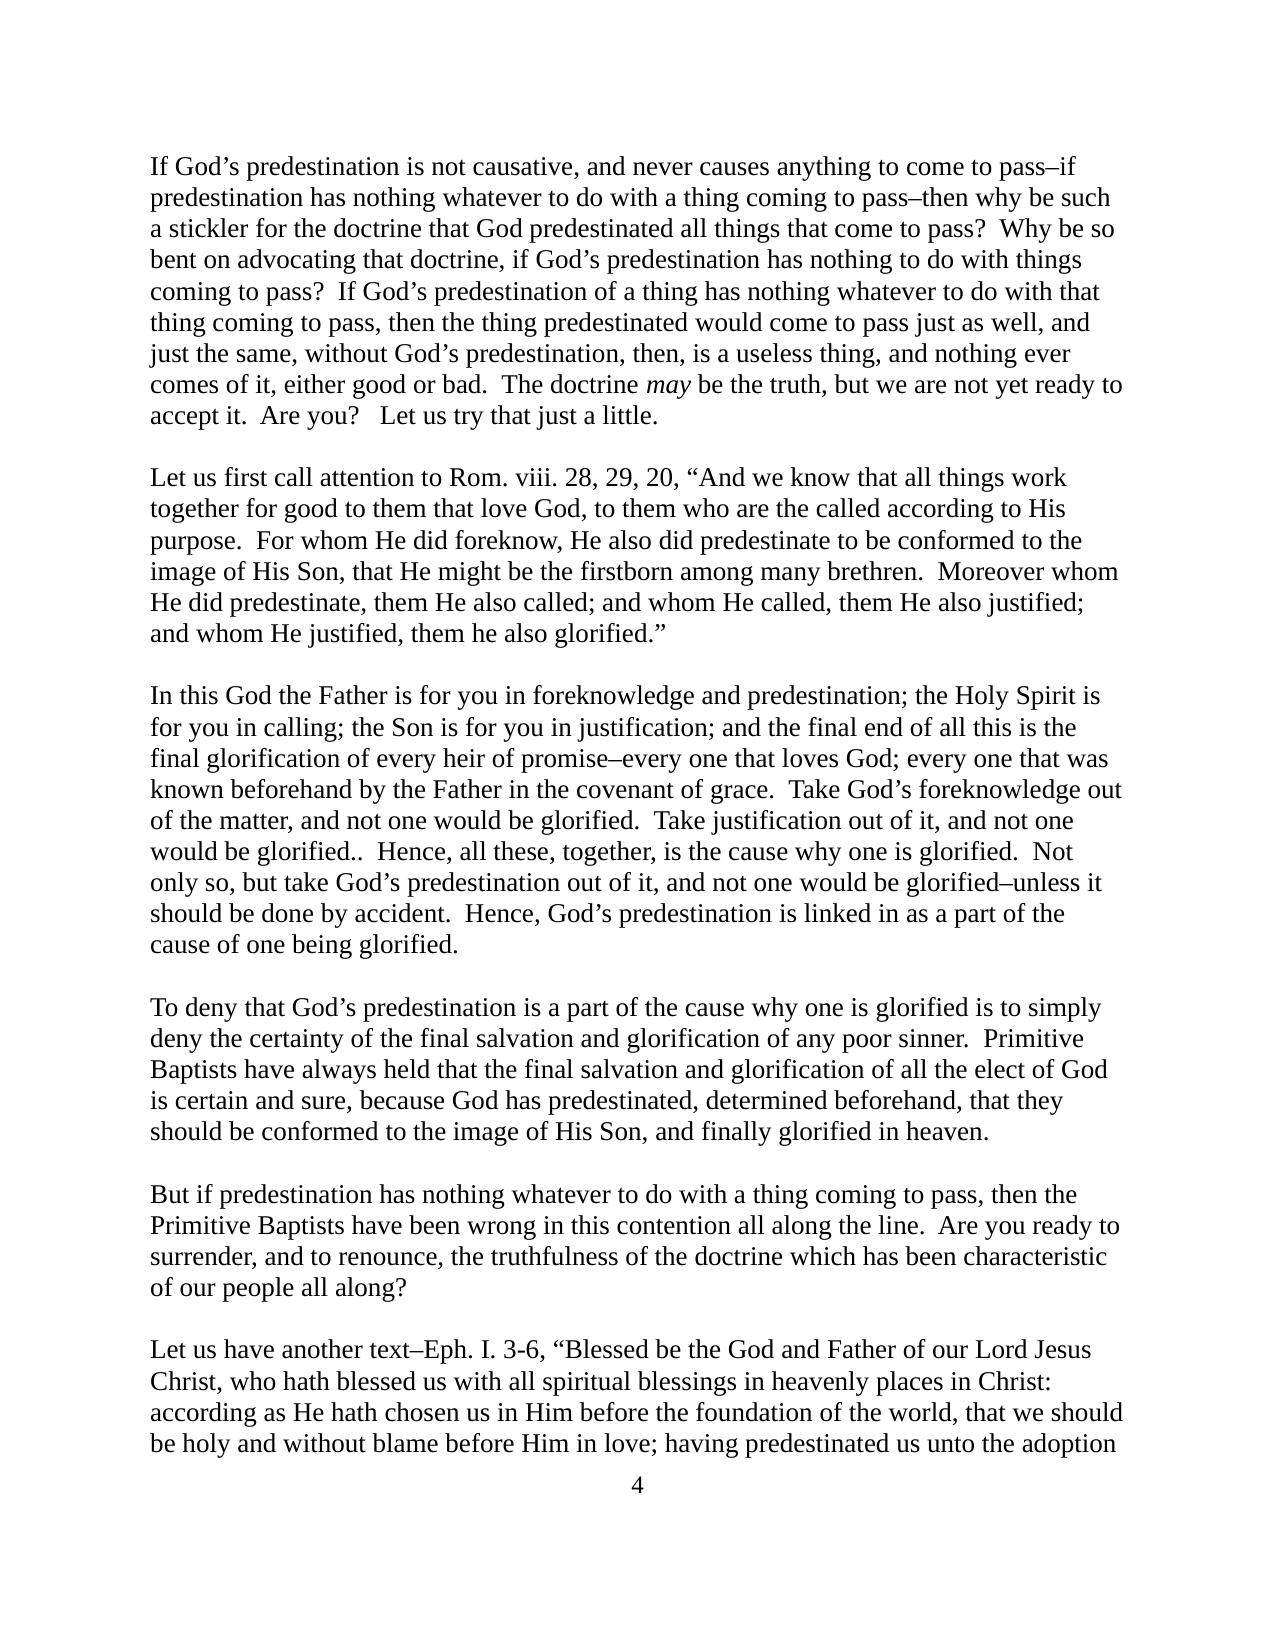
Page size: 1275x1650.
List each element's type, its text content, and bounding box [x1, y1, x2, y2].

text In this God the Father is for you in foreknowledge and predestination; the Holy Spirit is for you in calling; the Son is for you in justification; and the final end of all this is the final glorification of every heir of promise–every one that loves God; every one that was known beforehand by the Father in the covenant of grace. Take God’s foreknowledge out of the matter, and not one would be glorified. Take justification out of it, and not one would be glorified.. Hence, all these, together, is the cause why one is glorified. Not only so, but take God’s predestination out of it, and not one would be glorified–unless it should be done by accident. Hence, God’s predestination is linked in as a part of the cause of one being glorified. [150, 679, 1125, 960]
text Let us have another text–Eph. I. 3-6, “Blessed be the God and Father of our Lord Jesus Christ, who hath blessed us with all spiritual blessings in heavenly places in Christ: according as He hath chosen us in Him before the foundation of the world, that we should be holy and without blame before Him in love; having predestinated us unto the adoption [150, 1333, 1125, 1458]
text If God’s predestination is not causative, and never causes anything to come to pass–if predestination has nothing whatever to do with a thing coming to pass–then why be such a stickler for the doctrine that God predestinated all things that come to pass? Why be so bent on advocating that doctrine, if God’s predestination has nothing to do with things coming to pass? If God’s predestination of a thing has nothing whatever to do with that thing coming to pass, then the thing predestinated would come to pass just as well, and just the same, without God’s predestination, then, is a useless thing, and nothing ever comes of it, either good or bad. The doctrine may be the truth, but we are not yet ready to accept it. Are you? Let us try that just a little. [150, 150, 1125, 430]
text But if predestination has nothing whatever to do with a thing coming to pass, then the Primitive Baptists have been wrong in this contention all along the line. Are you ready to surrender, and to renounce, the truthfulness of the doctrine which has been characteristic of our people all along? [150, 1178, 1125, 1302]
text Let us first call attention to Rom. viii. 28, 29, 20, “And we know that all things work together for good to them that love God, to them who are the called according to His purpose. For whom He did foreknow, He also did predestinate to be conformed to the image of His Son, that He might be the firstborn among many brethren. Moreover whom He did predestinate, them He also called; and whom He called, them He also justified; and whom He justified, them he also glorified.” [150, 461, 1125, 648]
text To deny that God’s predestination is a part of the cause why one is glorified is to simply deny the certainty of the final salvation and glorification of any poor sinner. Primitive Baptists have always held that the final salvation and glorification of all the elect of God is certain and sure, because God has predestinated, determined beforehand, that they should be conformed to the image of His Son, and finally glorified in heaven. [150, 991, 1125, 1147]
